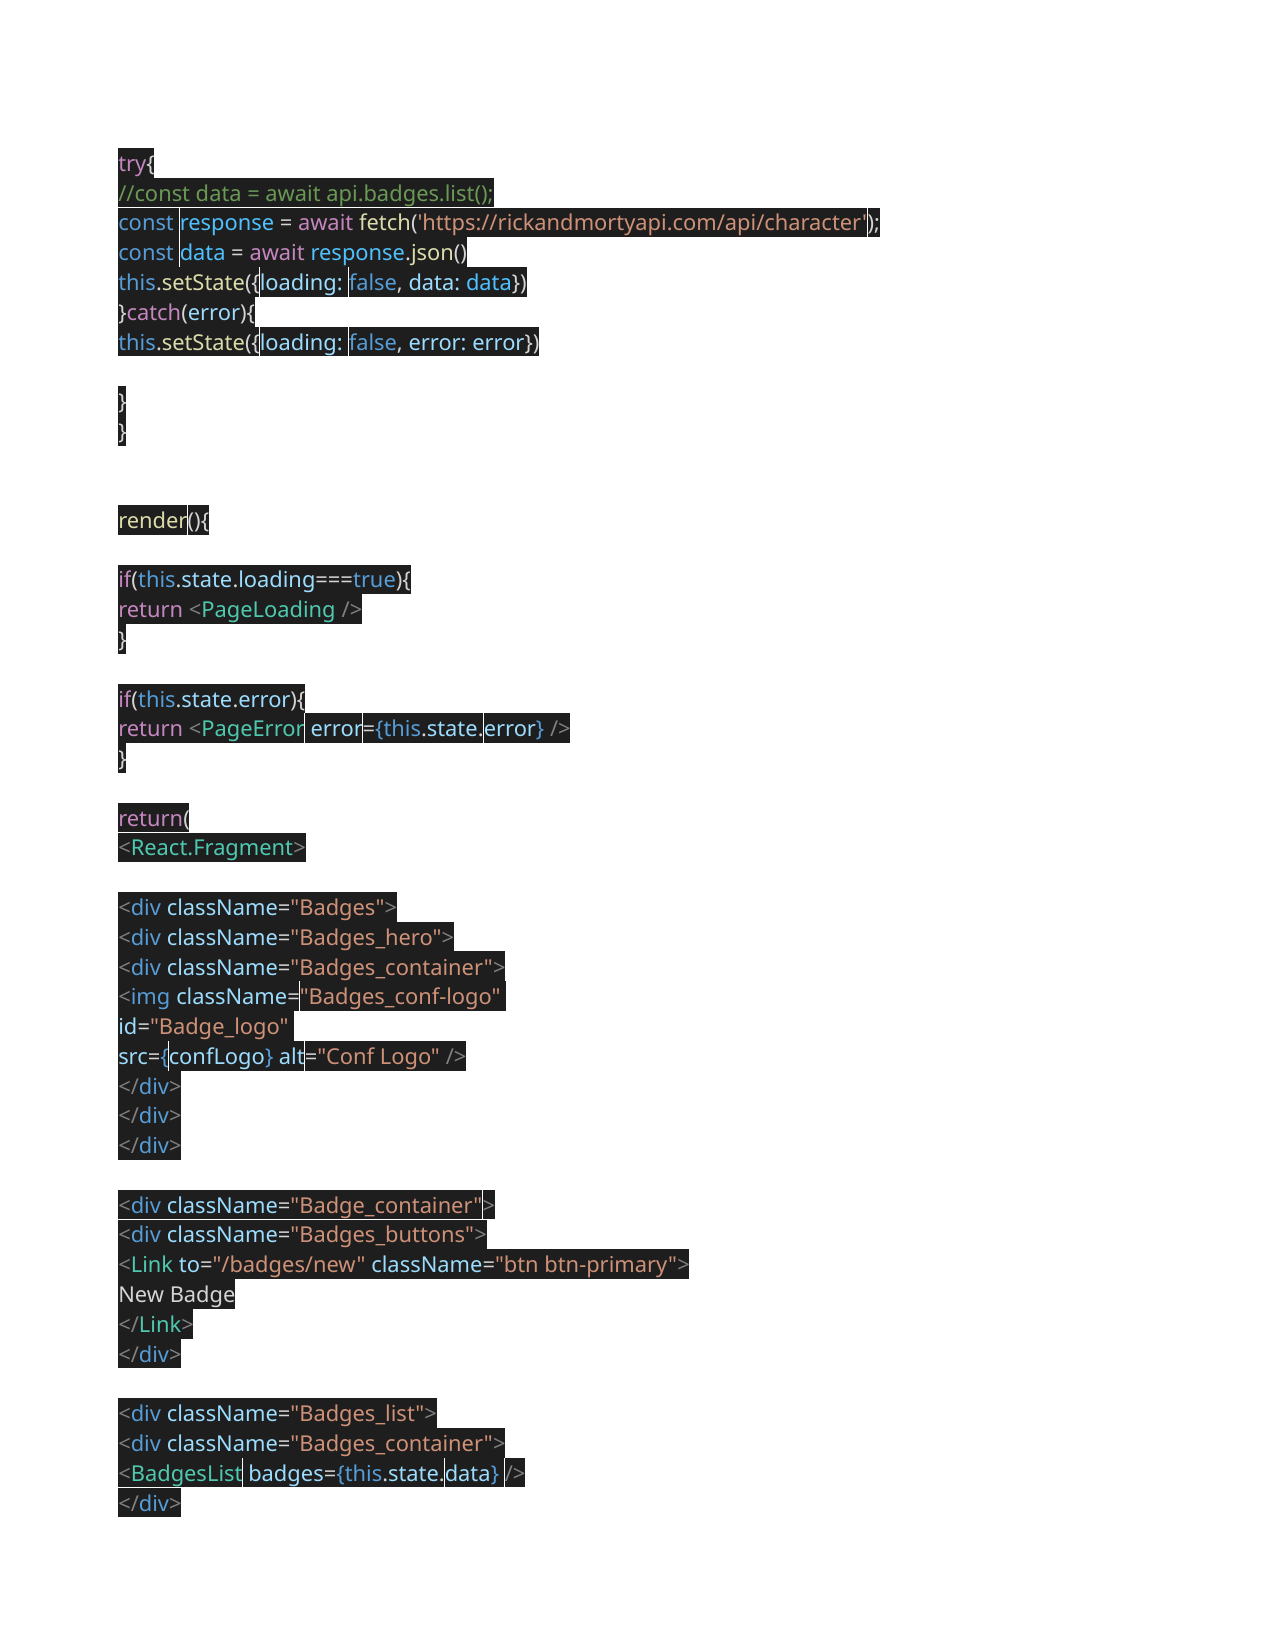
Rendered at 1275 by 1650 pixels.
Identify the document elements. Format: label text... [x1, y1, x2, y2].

text } [118, 386, 1157, 416]
text <img className="Badges_conf-logo" [118, 981, 1157, 1011]
text if(this.state.error){ [118, 683, 1157, 713]
text } [118, 624, 1157, 654]
text } [118, 743, 1157, 773]
text <div className="Badges_container"> [118, 1428, 1157, 1458]
text New Badge [118, 1279, 1157, 1309]
text } [118, 416, 1157, 446]
text return <PageError error={this.state.error} /> [118, 713, 1157, 743]
text id="Badge_logo" [118, 1011, 1157, 1041]
text <div className="Badges_list"> [118, 1398, 1157, 1428]
text <div className="Badges_container"> [118, 951, 1157, 981]
text <div className="Badges"> [118, 892, 1157, 922]
text <React.Fragment> [118, 832, 1157, 862]
text </div> [118, 1100, 1157, 1130]
text return( [118, 803, 1157, 832]
text const data = await response.json() [118, 237, 1157, 267]
text <Link to="/badges/new" className="btn btn-primary"> [118, 1249, 1157, 1279]
text <div className="Badges_hero"> [118, 922, 1157, 951]
text return <PageLoading /> [118, 594, 1157, 624]
text render(){ [118, 505, 1157, 535]
text src={confLogo} alt="Conf Logo" /> [118, 1041, 1157, 1071]
text </div> [118, 1130, 1157, 1160]
text }catch(error){ [118, 297, 1157, 327]
text </div> [118, 1071, 1157, 1100]
text this.setState({loading: false, data: data}) [118, 267, 1157, 297]
text this.setState({loading: false, error: error}) [118, 327, 1157, 356]
text <BadgesList badges={this.state.data} /> [118, 1458, 1157, 1487]
text if(this.state.loading===true){ [118, 564, 1157, 594]
text </Link> [118, 1309, 1157, 1339]
text const response = await fetch('https://rickandmortyapi.com/api/character'); [118, 207, 1157, 237]
text </div> [118, 1487, 1157, 1517]
text <div className="Badge_container"> [118, 1190, 1157, 1219]
text //const data = await api.badges.list(); [118, 178, 1157, 207]
text try{ [118, 148, 1157, 178]
text </div> [118, 1339, 1157, 1368]
text <div className="Badges_buttons"> [118, 1219, 1157, 1249]
